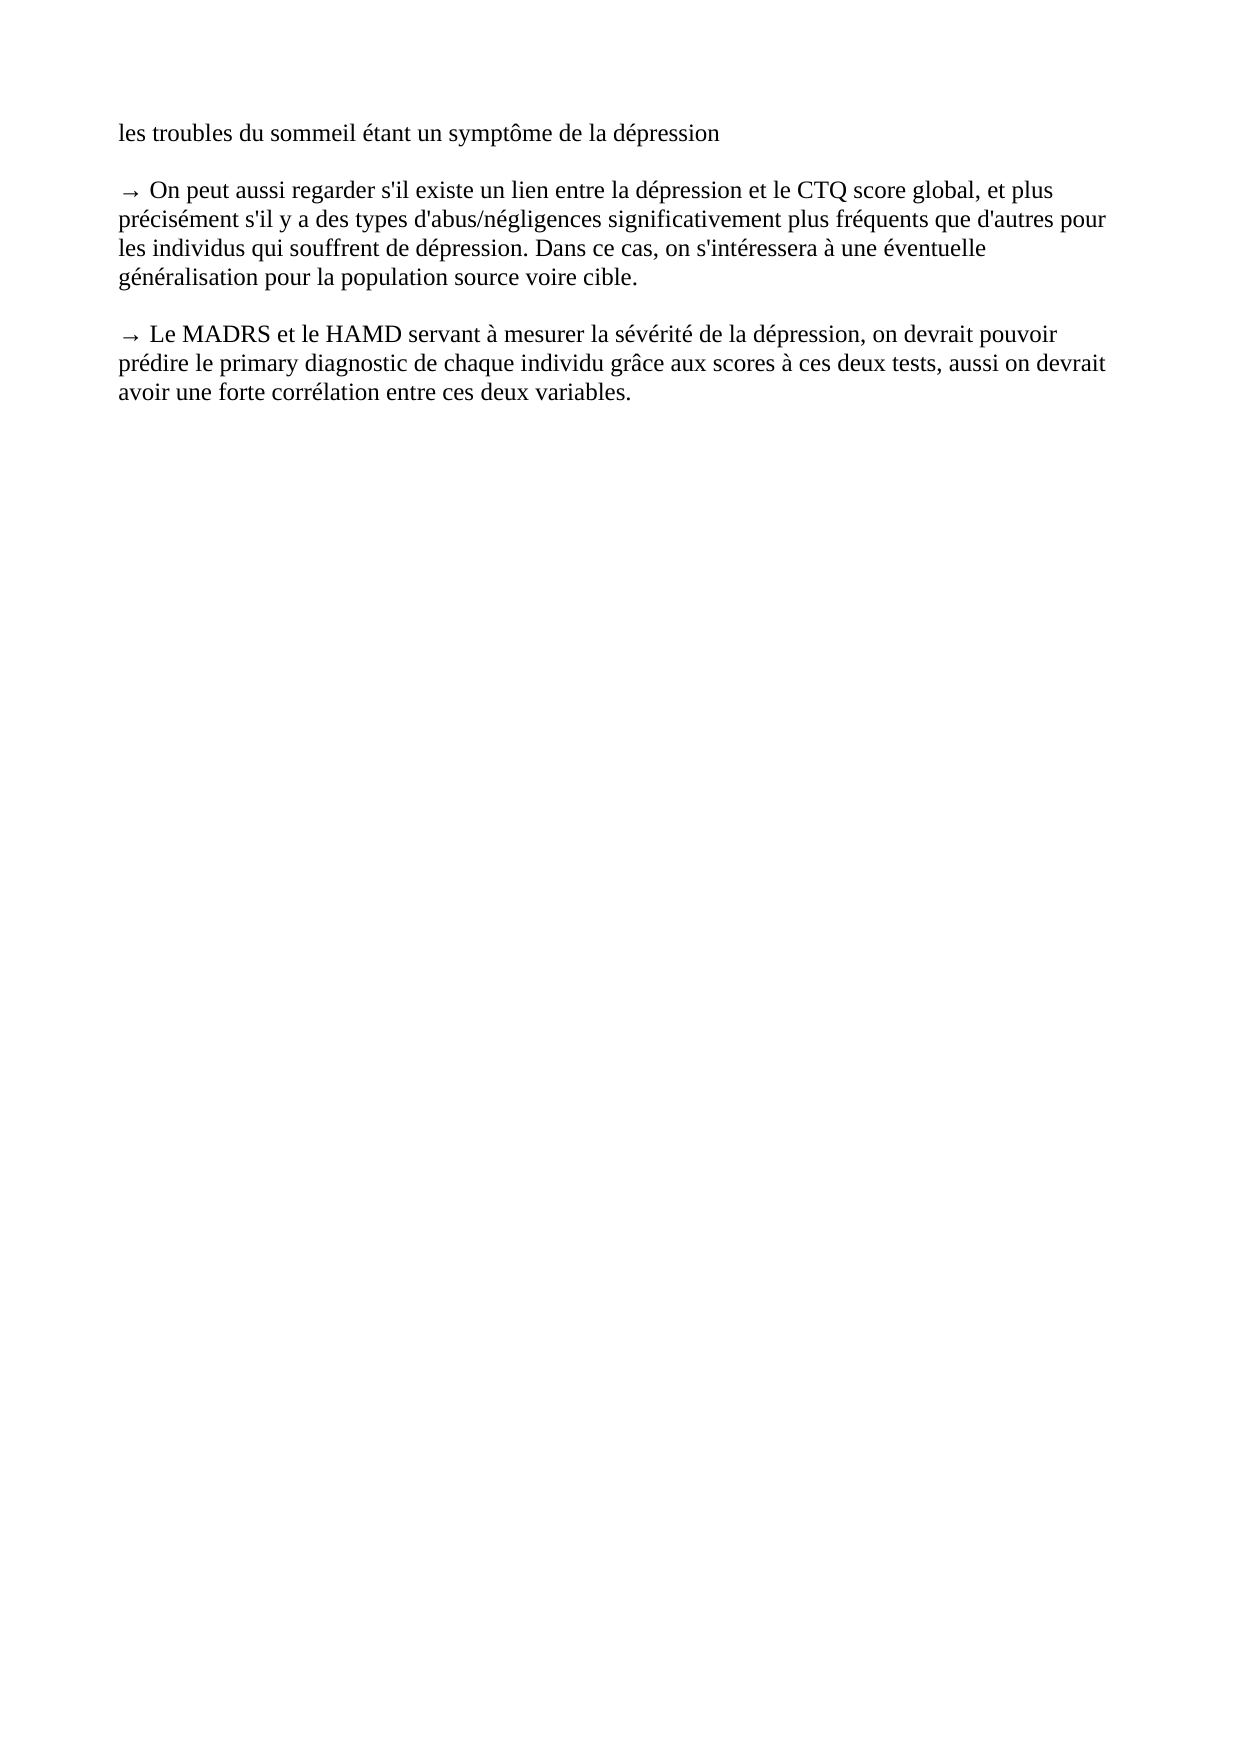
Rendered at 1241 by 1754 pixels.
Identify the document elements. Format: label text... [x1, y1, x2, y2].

text les troubles du sommeil étant un symptôme de la dépression [118, 118, 1122, 147]
text → Le MADRS et le HAMD servant à mesurer la sévérité de la dépression, on devrait pouvoir prédire le primary diagnostic de chaque individu grâce aux scores à ces deux tests, aussi on devrait avoir une forte corrélation entre ces deux variables. [118, 319, 1122, 406]
text → On peut aussi regarder s'il existe un lien entre la dépression et le CTQ score global, et plus précisément s'il y a des types d'abus/négligences significativement plus fréquents que d'autres pour les individus qui souffrent de dépression. Dans ce cas, on s'intéressera à une éventuelle généralisation pour la population source voire cible. [118, 176, 1122, 291]
